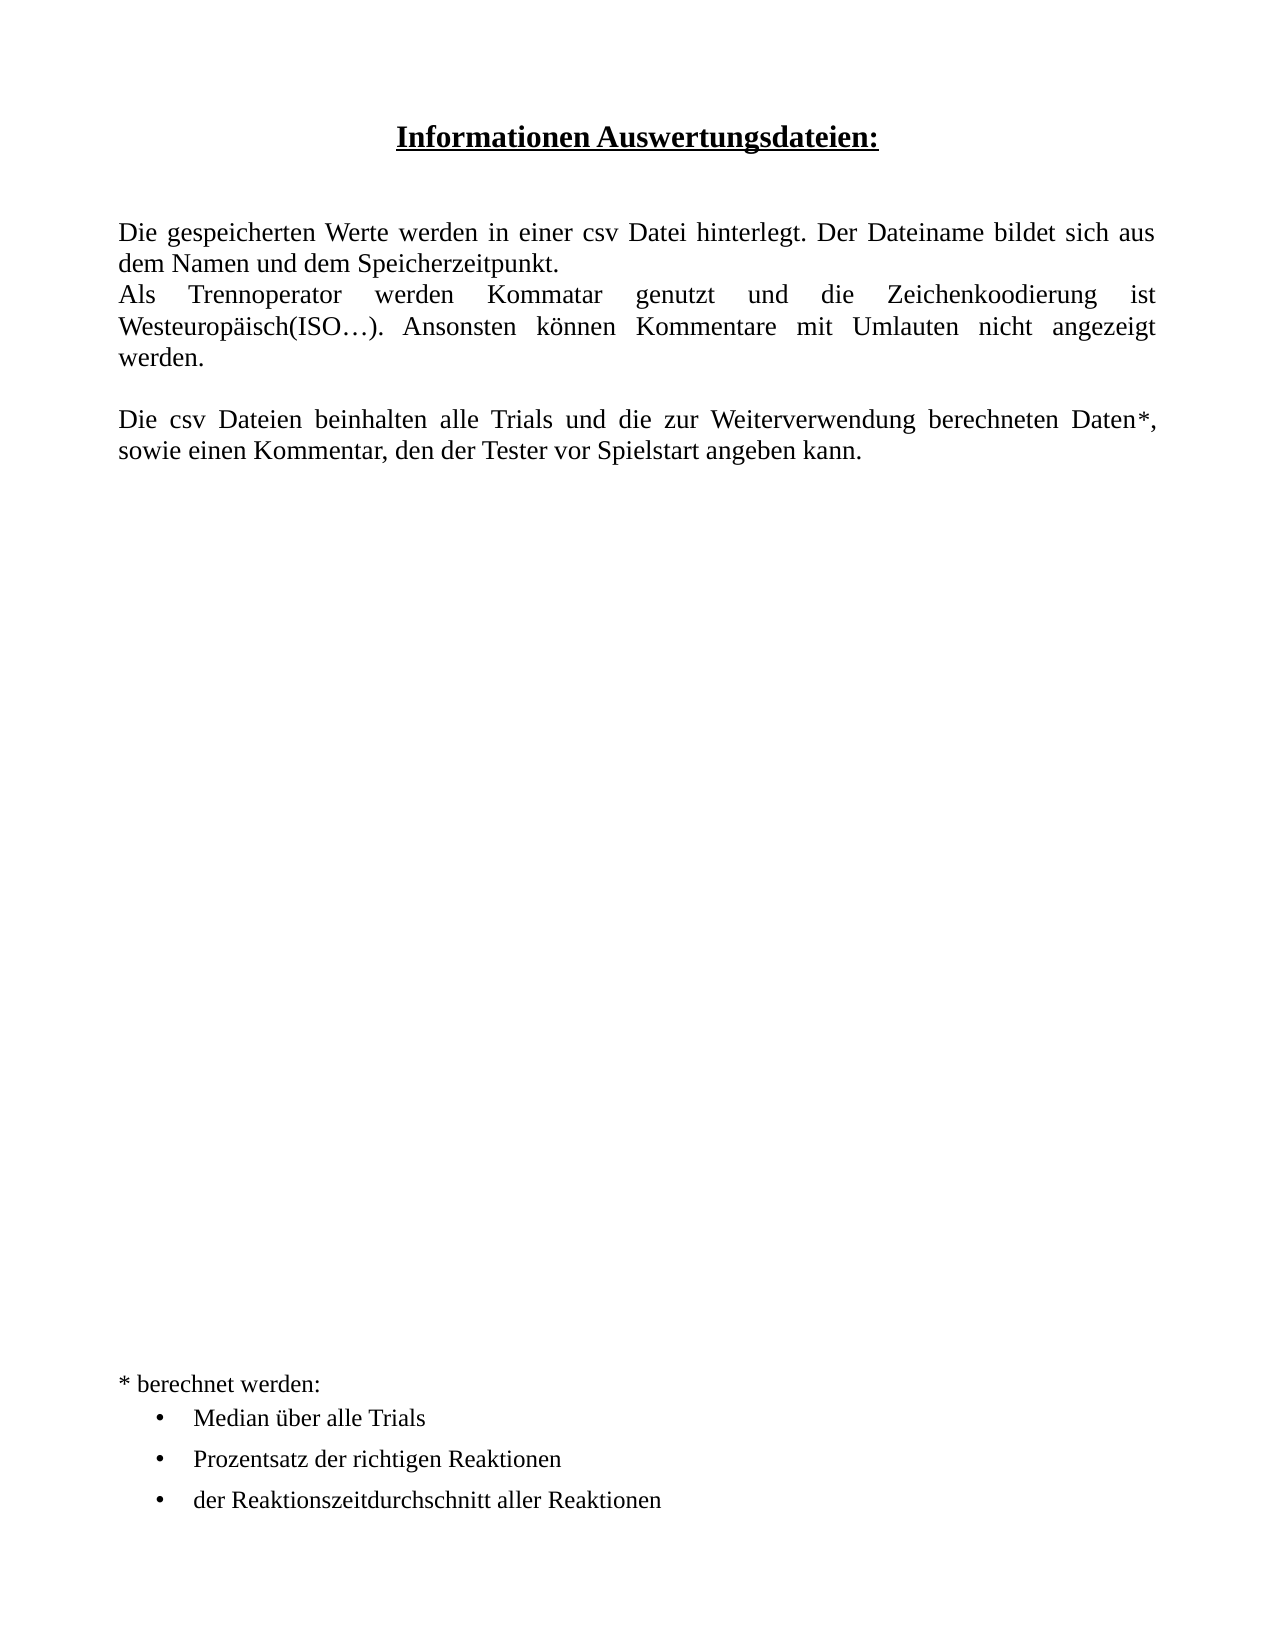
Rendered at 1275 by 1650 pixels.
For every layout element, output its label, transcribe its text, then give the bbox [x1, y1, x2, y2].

list Prozentsatz der richtigen Reaktionen [156, 1444, 1157, 1473]
text Informationen Auswertungsdateien: [118, 118, 1157, 154]
text * berechnet werden: [118, 1369, 1157, 1397]
list der Reaktionszeitdurchschnitt aller Reaktionen [156, 1485, 1157, 1513]
text Die csv Dateien beinhalten alle Trials und die zur Weiterverwendung berechneten Daten*, sowie einen Kommentar, den der Tester vor Spielstart angeben kann. [118, 403, 1157, 466]
list Median über alle Trials [156, 1403, 1157, 1432]
text Die gespeicherten Werte werden in einer csv Datei hinterlegt. Der Dateiname bildet sich aus dem Namen und dem Speicherzeitpunkt. [118, 216, 1157, 279]
text Als Trennoperator werden Kommatar genutzt und die Zeichenkoodierung ist Westeuropäisch(ISO…). Ansonsten können Kommentare mit Umlauten nicht angezeigt werden. [118, 279, 1157, 372]
